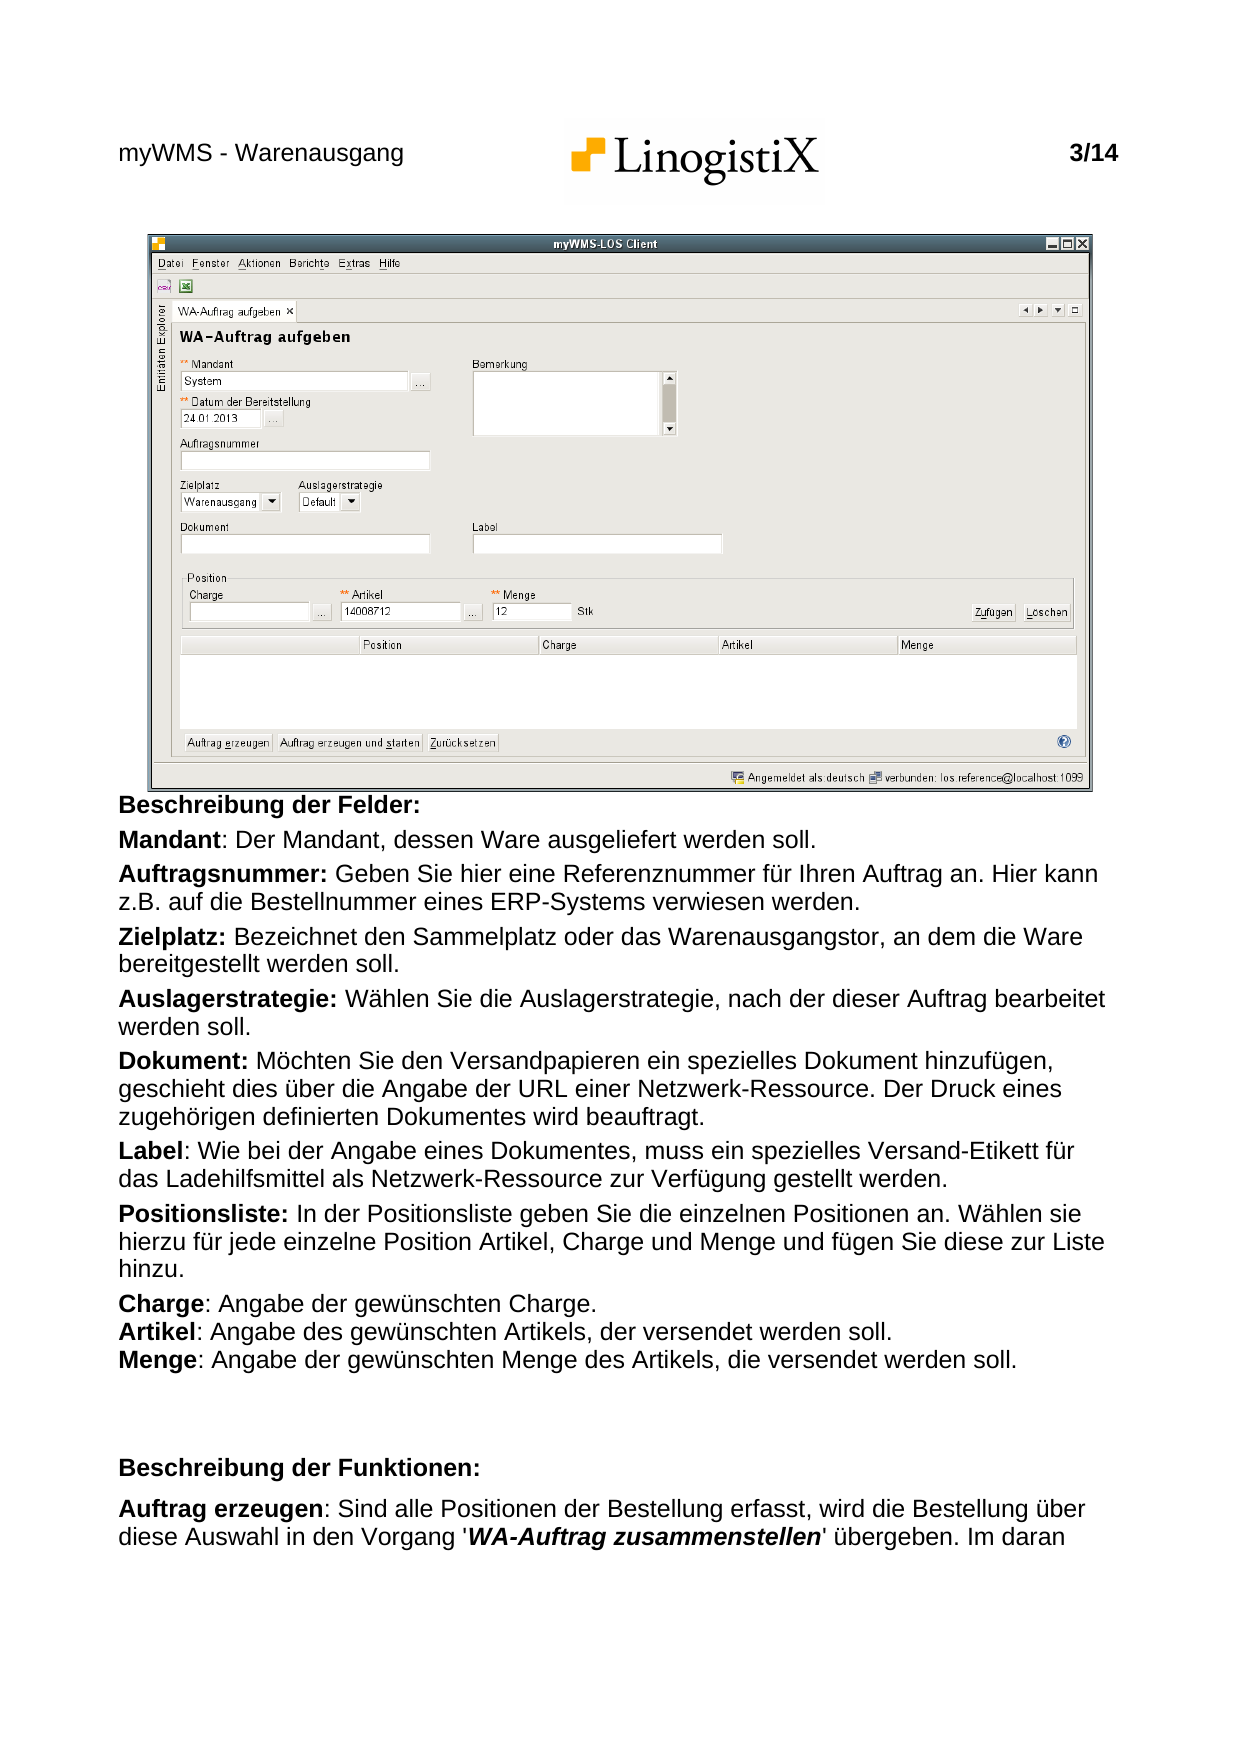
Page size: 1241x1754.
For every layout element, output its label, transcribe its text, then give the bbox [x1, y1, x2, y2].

picture [147, 234, 1093, 792]
text Beschreibung der Felder: [118, 234, 1122, 819]
text Auftrag erzeugen: Sind alle Positionen der Bestellung erfasst, wird die Bestellung über diese Auswahl in den Vorgang 'WA-Auftrag zusammenstellen' übergeben. Im daran [118, 1495, 1122, 1551]
text Label: Wie bei der Angabe eines Dokumentes, muss ein spezielles Versand-Etikett für das Ladehilfsmittel als Netzwerk-Ressource zur Verfügung gestellt werden. [118, 1137, 1122, 1193]
picture [564, 118, 825, 205]
text Positionsliste: In der Positionsliste geben Sie die einzelnen Positionen an. Wählen sie hierzu für jede einzelne Position Artikel, Charge und Menge und fügen Sie diese zur Liste hinzu. [118, 1199, 1122, 1283]
text Auslagerstrategie: Wählen Sie die Auslagerstrategie, nach der dieser Auftrag bearbeitet werden soll. [118, 985, 1122, 1041]
text Charge: Angabe der gewünschten Charge. Artikel: Angabe des gewünschten Artikels, der versendet werden soll. Menge: Angabe der gewünschten Menge des Artikels, die versendet werden soll. [118, 1290, 1122, 1401]
text Auftragsnummer: Geben Sie hier eine Referenznummer für Ihren Auftrag an. Hier kann z.B. auf die Bestellnummer eines ERP-Systems verwiesen werden. [118, 860, 1122, 916]
text Zielplatz: Bezeichnet den Sammelplatz oder das Warenausgangstor, an dem die Ware bereitgestellt werden soll. [118, 922, 1122, 978]
text Dokument: Möchten Sie den Versandpapieren ein spezielles Dokument hinzufügen, geschieht dies über die Angabe der URL einer Netzwerk-Ressource. Der Druck eines zugehörigen definierten Dokumentes wird beauftragt. [118, 1047, 1122, 1131]
text Beschreibung der Funktionen: [118, 1454, 1122, 1482]
text Mandant: Der Mandant, dessen Ware ausgeliefert werden soll. [118, 826, 1122, 854]
